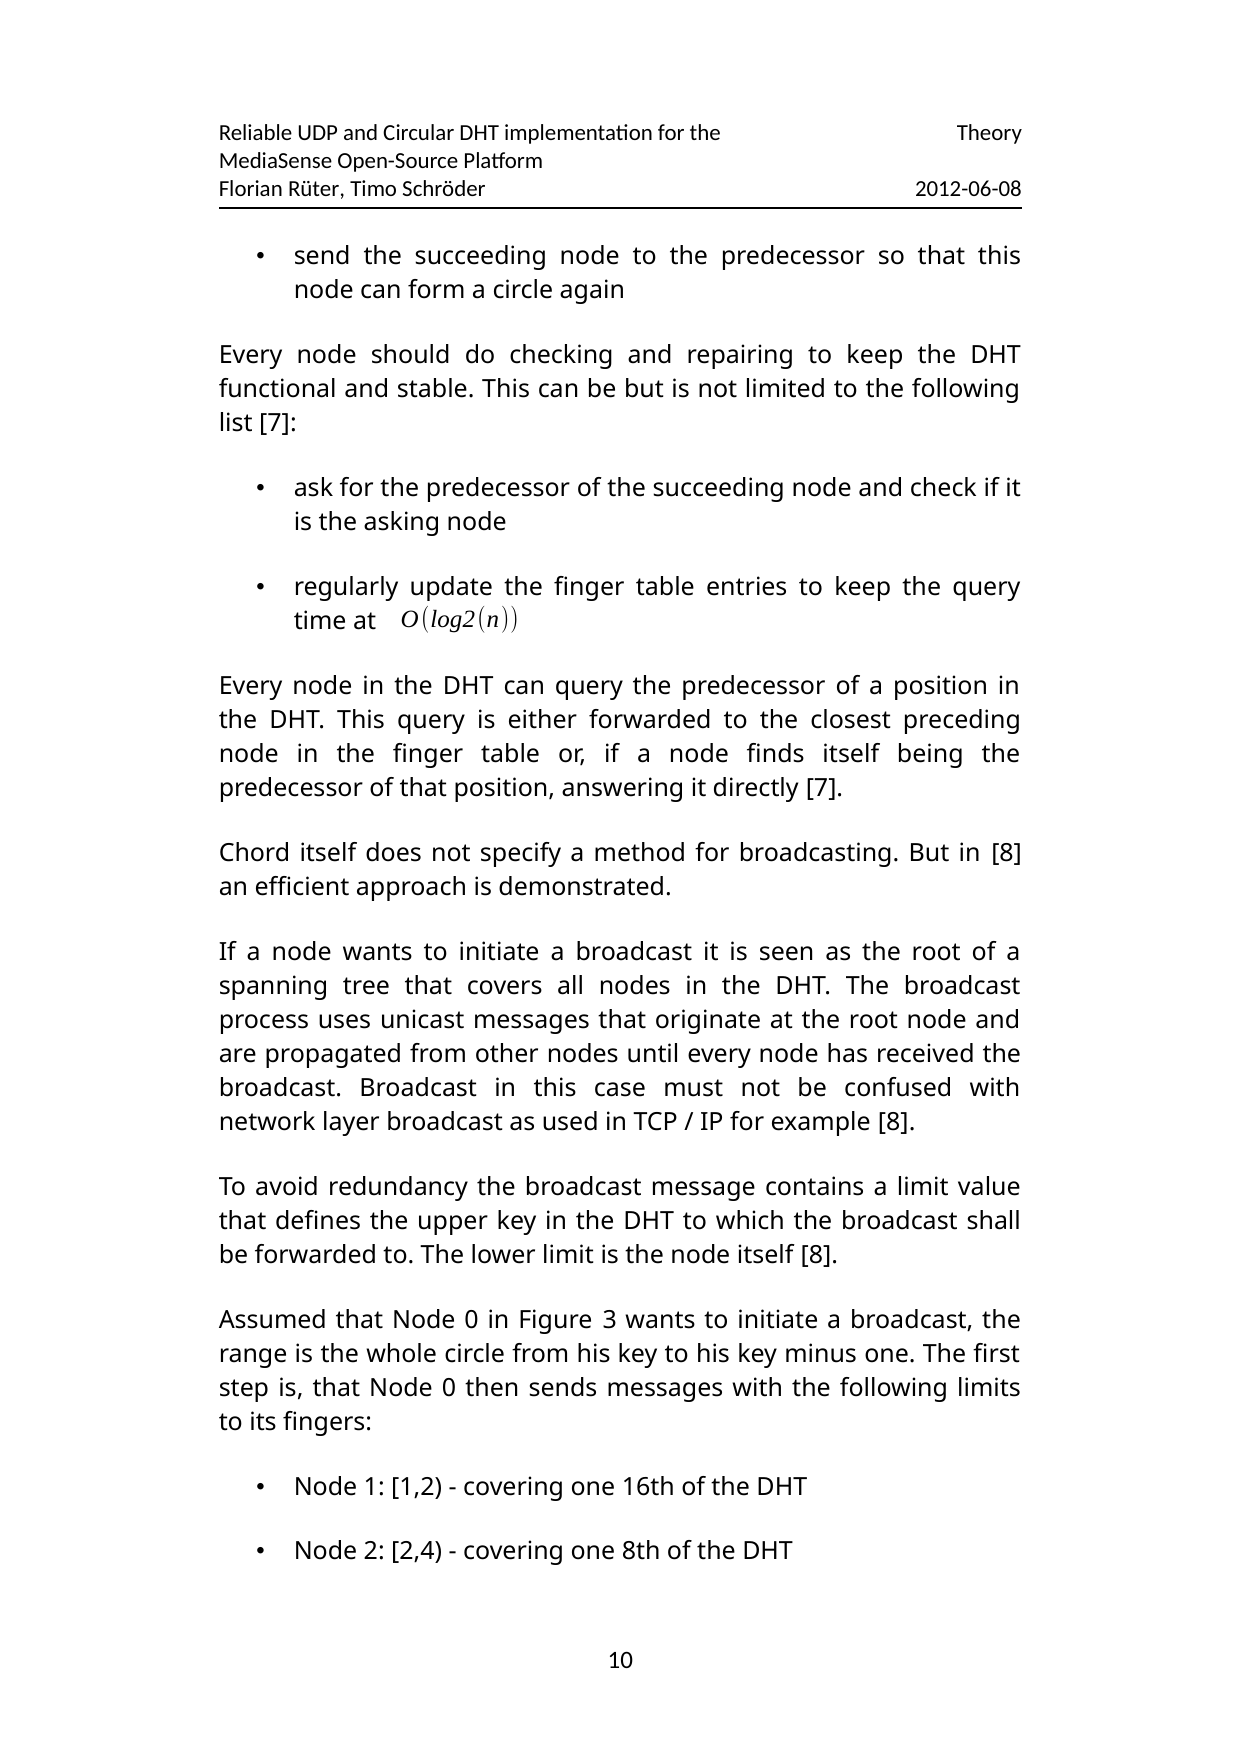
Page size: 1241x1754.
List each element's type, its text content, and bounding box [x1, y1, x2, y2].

list Node 2: [2,4) - covering one 8th of the DHT [256, 1533, 1022, 1567]
list send the succeeding node to the predecessor so that this node can form a circle again [256, 238, 1022, 306]
text Chord itself does not specify a method for broadcasting. But in [8] an efficient approach is demonstrated. [218, 834, 1022, 902]
text To avoid redundancy the broadcast message contains a limit value that defines the upper key in the DHT to which the broadcast shall be forwarded to. The lower limit is the node itself [8]. [218, 1168, 1022, 1271]
list Node 1: [1,2) - covering one 16th of the DHT [256, 1468, 1022, 1502]
text Assumed that Node 0 in Figure 1 wants to initiate a broadcast, the range is the whole circle from his key to his key minus one. The first step is, that Node 0 then sends messages with the following limits to its fingers: [218, 1301, 1022, 1437]
text Every node in the DHT can query the predecessor of a position in the DHT. This query is either forwarded to the closest preceding node in the finger table or, if a node finds itself being the predecessor of that position, answering it directly [7]. [218, 667, 1022, 804]
list ask for the predecessor of the succeeding node and check if it is the asking node [256, 470, 1022, 538]
list regularly update the finger table entries to keep the query time at [256, 568, 1022, 637]
text If a node wants to initiate a broadcast it is seen as the root of a spanning tree that covers all nodes in the DHT. The broadcast process uses unicast messages that originate at the root node and are propagated from other nodes until every node has received the broadcast. Broadcast in this case must not be confused with network layer broadcast as used in TCP / IP for example [8]. [218, 933, 1022, 1138]
text Every node should do checking and repairing to keep the DHT functional and stable. This can be but is not limited to the following list [7]: [218, 337, 1022, 439]
